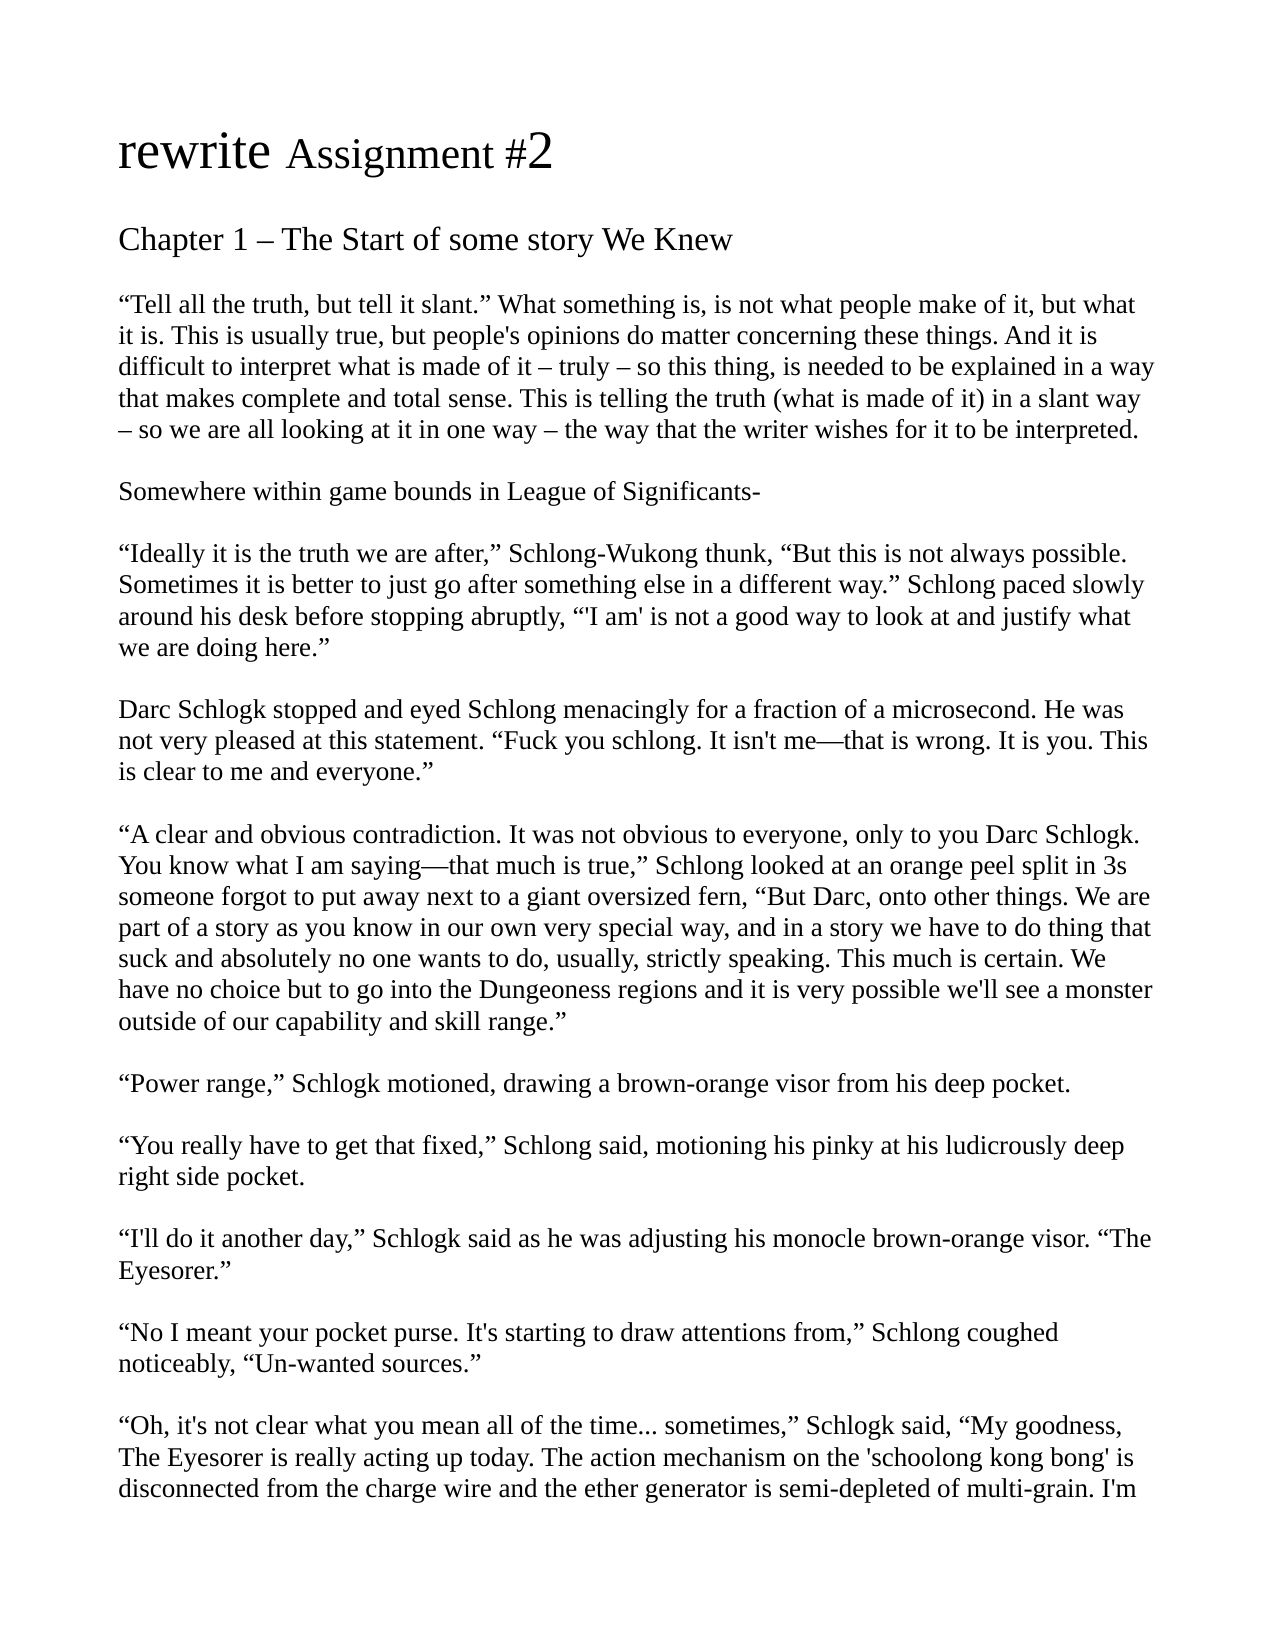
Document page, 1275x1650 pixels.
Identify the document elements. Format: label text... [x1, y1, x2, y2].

text “Ideally it is the truth we are after,” Schlong-Wukong thunk, “But this is not always possible. Sometimes it is better to just go after something else in a different way.” Schlong paced slowly around his desk before stopping abruptly, “'I am' is not a good way to look at and justify what we are doing here.” [118, 537, 1157, 662]
text “I'll do it another day,” Schlogk said as he was adjusting his monocle brown-orange visor. “The Eyesorer.” [118, 1223, 1157, 1285]
text Chapter 1 – The Start of some story We Knew [118, 219, 1157, 257]
text “Tell all the truth, but tell it slant.” What something is, is not what people make of it, but what it is. This is usually true, but people's opinions do matter concerning these things. And it is difficult to interpret what is made of it – truly – so this thing, is needed to be explained in a way that makes complete and total sense. This is telling the truth (what is made of it) in a slant way – so we are all looking at it in one way – the way that the writer wishes for it to be interpreted. [118, 288, 1157, 444]
text “Power range,” Schlogk motioned, drawing a brown-orange visor from his deep pocket. [118, 1067, 1157, 1098]
text Somewhere within game bounds in League of Significants- [118, 475, 1157, 506]
text “You really have to get that fixed,” Schlong said, motioning his pinky at his ludicrously deep right side pocket. [118, 1129, 1157, 1191]
text “A clear and obvious contradiction. It was not obvious to everyone, only to you Darc Schlogk. You know what I am saying—that much is true,” Schlong looked at an orange peel split in 3s someone forgot to put away next to a giant oversized fern, “But Darc, onto other things. We are part of a story as you know in our own very special way, and in a story we have to do thing that suck and absolutely no one wants to do, usually, strictly speaking. This much is certain. We have no choice but to go into the Dungeoness regions and it is very possible we'll see a monster outside of our capability and skill range.” [118, 818, 1157, 1036]
text “No I meant your pocket purse. It's starting to draw attentions from,” Schlong coughed noticeably, “Un-wanted sources.” [118, 1316, 1157, 1378]
text rewrite Assignment #2 [118, 118, 1157, 180]
text Darc Schlogk stopped and eyed Schlong menacingly for a fraction of a microsecond. He was not very pleased at this statement. “Fuck you schlong. It isn't me—that is wrong. It is you. This is clear to me and everyone.” [118, 662, 1157, 787]
text “Oh, it's not clear what you mean all of the time... sometimes,” Schlogk said, “My goodness, The Eyesorer is really acting up today. The action mechanism on the 'schoolong kong bong' is disconnected from the charge wire and the ether generator is semi-depleted of multi-grain. I'm [118, 1409, 1157, 1503]
